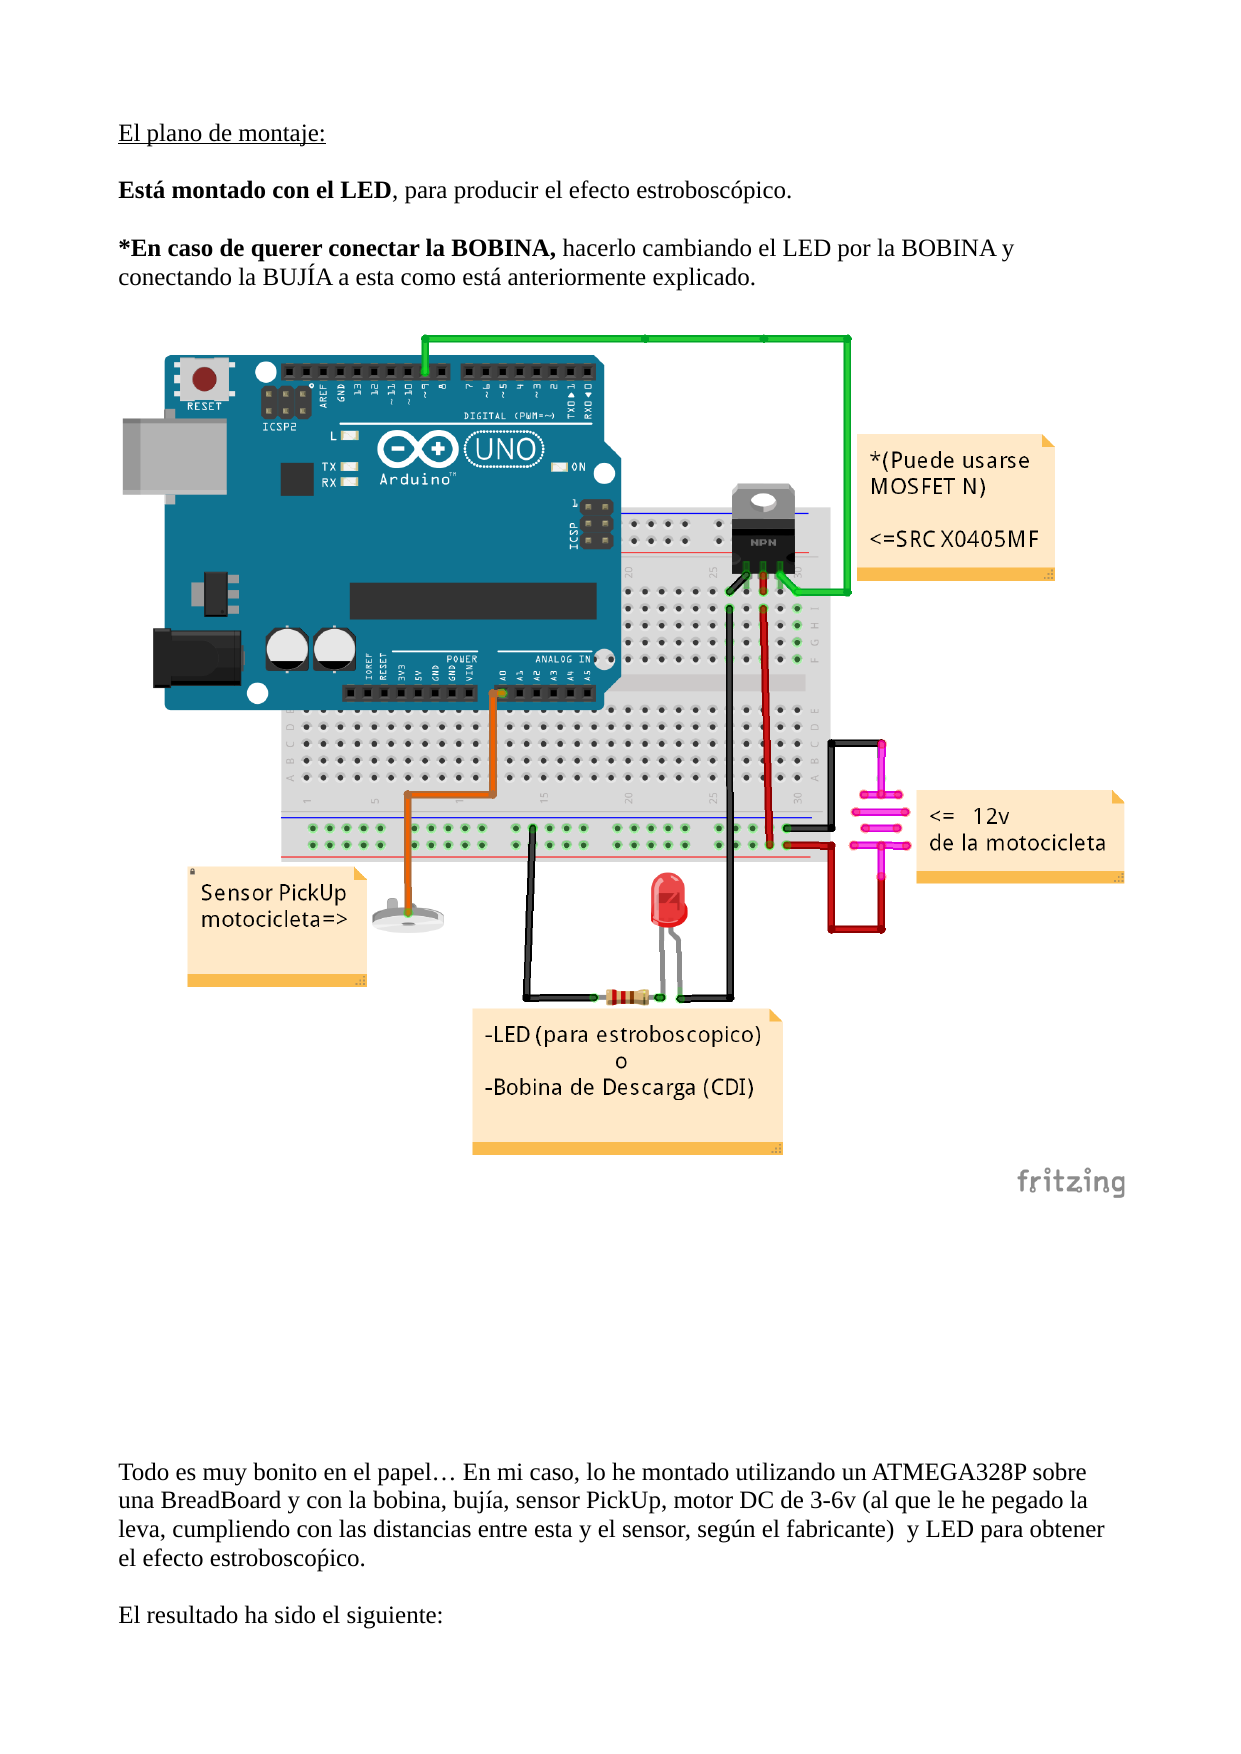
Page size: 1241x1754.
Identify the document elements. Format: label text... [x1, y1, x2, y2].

text *En caso de querer conectar la BOBINA, hacerlo cambiando el LED por la BOBINA y conectando la BUJÍA a esta como está anteriormente explicado. [118, 233, 1122, 291]
text Está montado con el LED, para producir el efecto estroboscópico. [118, 176, 1122, 204]
picture [122, 331, 1124, 1198]
text El resultado ha sido el siguiente: [118, 1600, 1122, 1629]
text El plano de montaje: [118, 118, 1122, 147]
text Todo es muy bonito en el papel… En mi caso, lo he montado utilizando un ATMEGA328P sobre una BreadBoard y con la bobina, bujía, sensor PickUp, motor DC de 3-6v (al que le he pegado la leva, cumpliendo con las distancias entre esta y el sensor, según el fabricante) y LED para obtener el efecto estroboscoṕico. [118, 1457, 1122, 1572]
